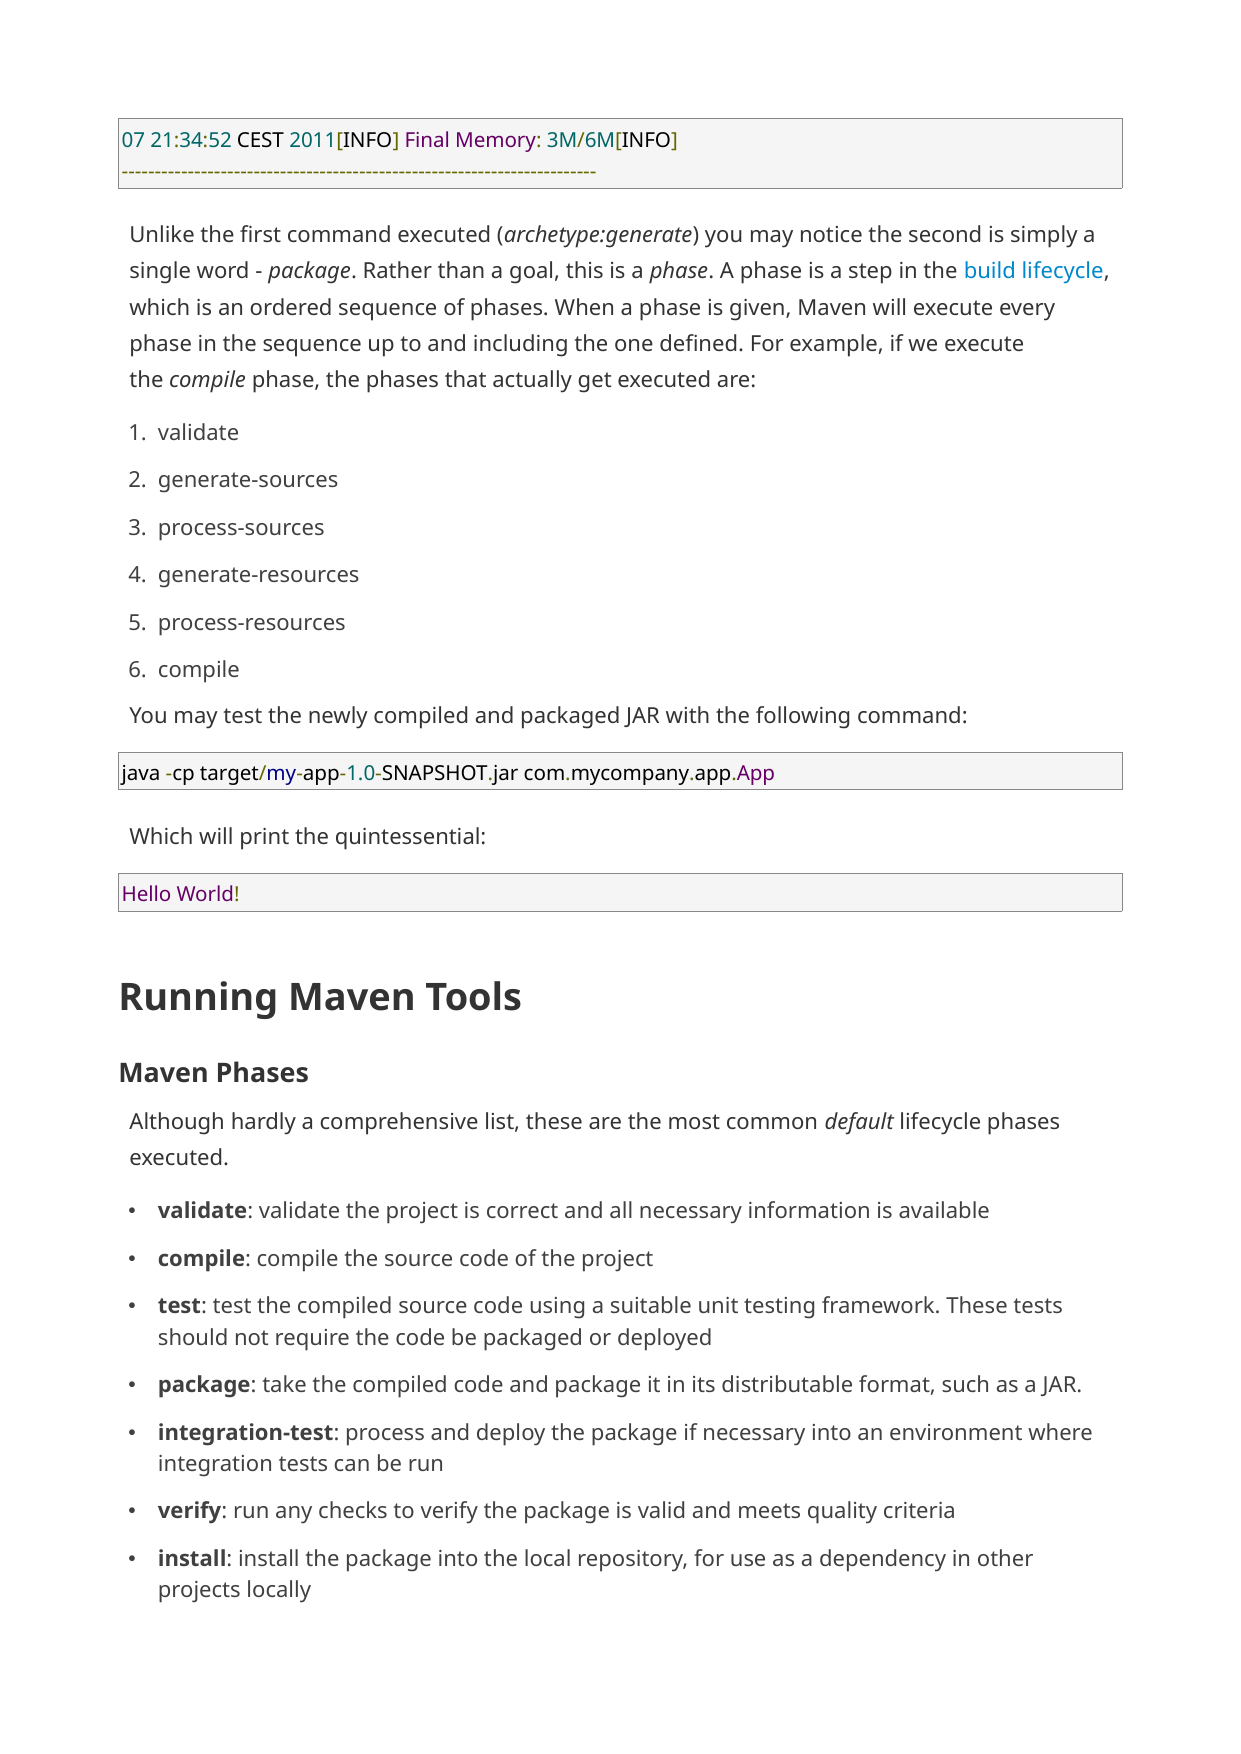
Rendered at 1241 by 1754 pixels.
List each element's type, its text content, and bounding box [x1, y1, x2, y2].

list process-resources [128, 605, 1122, 636]
list validate [128, 415, 1122, 447]
subtitle Maven Phases [118, 1053, 1122, 1090]
list compile [128, 652, 1122, 684]
list verify: run any checks to verify the package is valid and meets quality criteria [128, 1494, 1122, 1525]
list package: take the compiled code and package it in its distributable format, such as a JAR. [128, 1367, 1122, 1399]
text java -cp target/my-app-1.0-SNAPSHOT.jar com.mycompany.app.App [119, 753, 1122, 789]
text Unlike the first command executed (archetype:generate) you may notice the second is simply a single word - package. Rather than a goal, this is a phase. A phase is a step in the build lifecycle, which is an ordered sequence of phases. When a phase is given, Maven will execute every phase in the sequence up to and including the one defined. For example, if we execute the compile phase, the phases that actually get executed are: [129, 219, 1111, 393]
text Hello World! [119, 874, 1122, 911]
list generate-resources [128, 557, 1122, 589]
list validate: validate the project is correct and all necessary information is available [128, 1194, 1122, 1225]
text Which will print the quintessential: [129, 821, 1111, 851]
text You may test the newly compiled and packaged JAR with the following command: [129, 700, 1111, 730]
list compile: compile the source code of the project [128, 1241, 1122, 1273]
list process-sources [128, 510, 1122, 542]
list integration-test: process and deploy the package if necessary into an environment where integration tests can be run [128, 1415, 1122, 1478]
list test: test the compiled source code using a suitable unit testing framework. These tests should not require the code be packaged or deployed [128, 1288, 1122, 1352]
list generate-sources [128, 463, 1122, 494]
text 07 21:34:52 CEST 2011[INFO] Final Memory: 3M/6M[INFO] ------------------------------------------------------------------------ [119, 119, 1122, 188]
subtitle Running Maven Tools [118, 958, 1122, 1022]
text Although hardly a comprehensive list, these are the most common default lifecycle phases executed. [129, 1106, 1111, 1172]
list install: install the package into the local repository, for use as a dependency in other projects locally [128, 1541, 1122, 1604]
